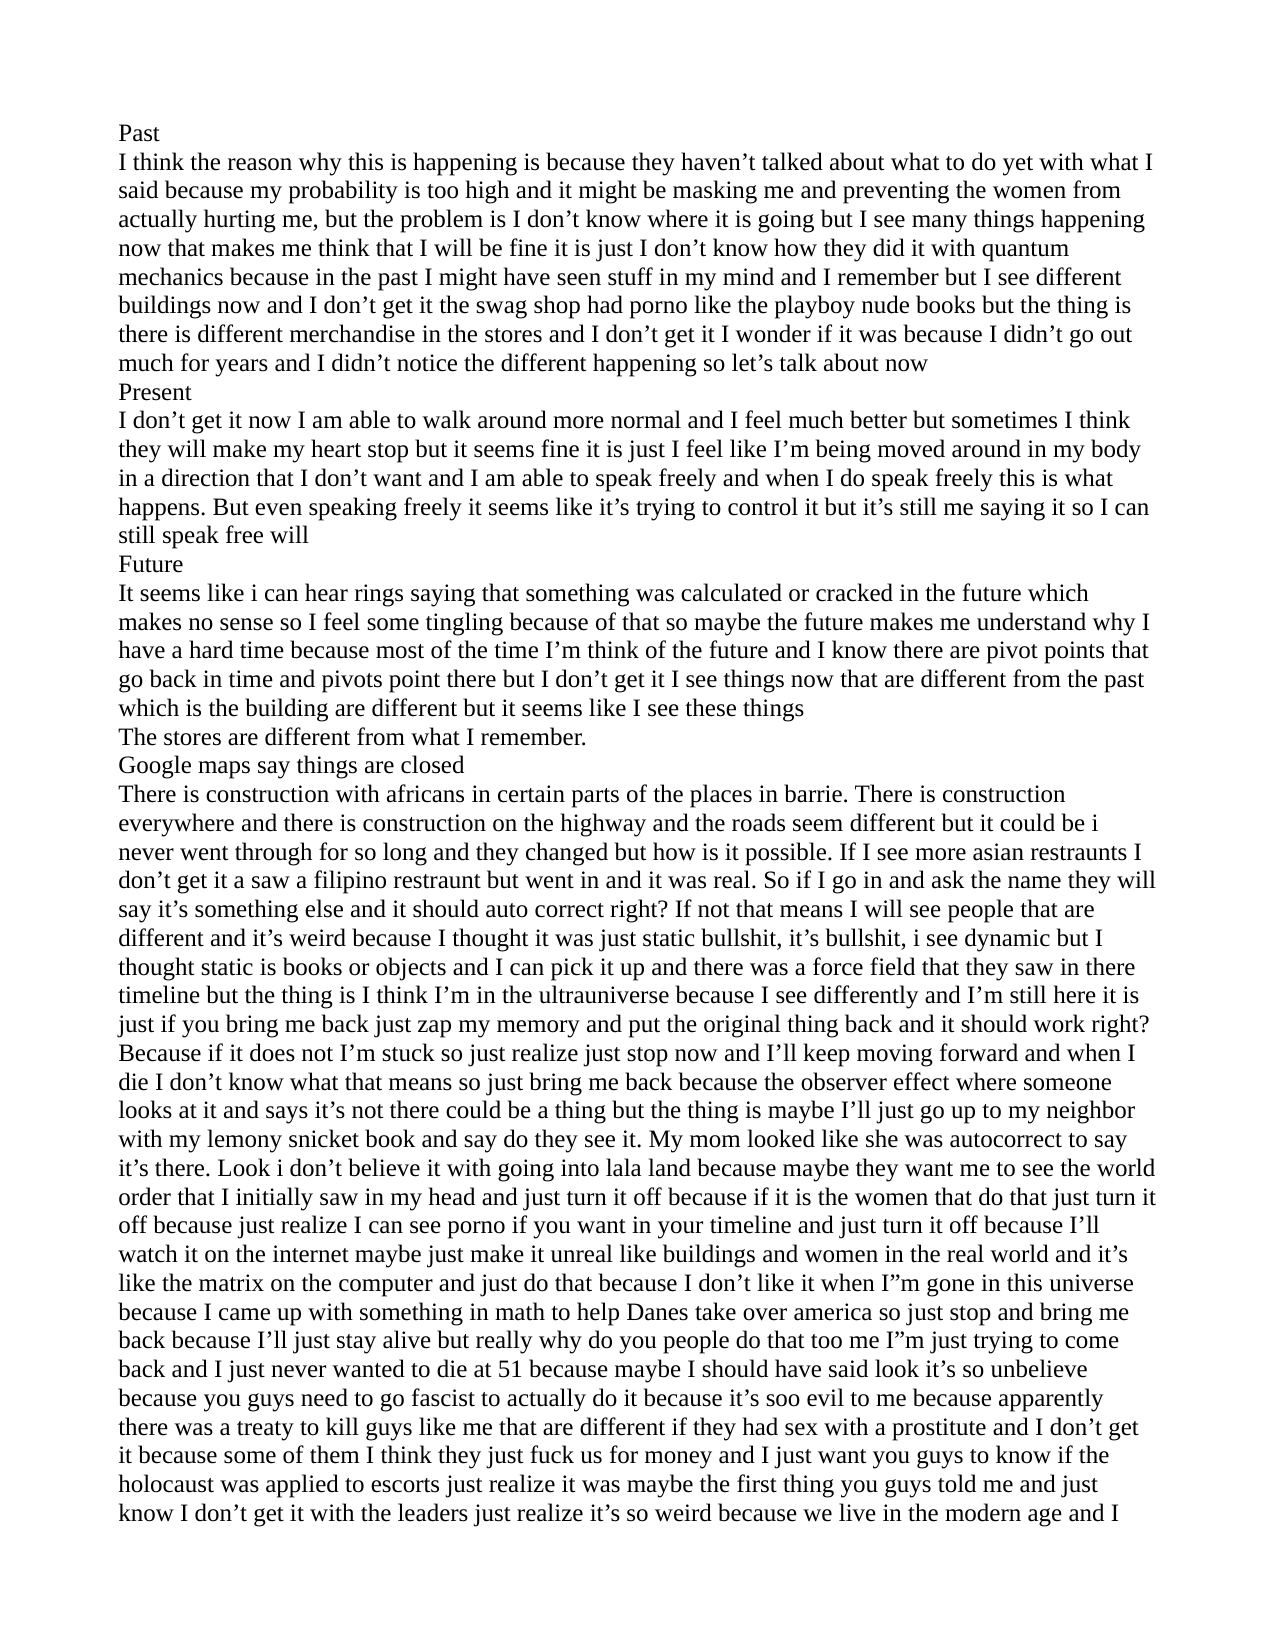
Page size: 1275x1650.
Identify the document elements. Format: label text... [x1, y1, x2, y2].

text Present [118, 377, 1157, 406]
text There is construction with africans in certain parts of the places in barrie. There is construction everywhere and there is construction on the highway and the roads seem different but it could be i never went through for so long and they changed but how is it possible. If I see more asian restraunts I don’t get it a saw a filipino restraunt but went in and it was real. So if I go in and ask the name they will say it’s something else and it should auto correct right? If not that means I will see people that are different and it’s weird because I thought it was just static bullshit, it’s bullshit, i see dynamic but I thought static is books or objects and I can pick it up and there was a force field that they saw in there timeline but the thing is I think I’m in the ultrauniverse because I see differently and I’m still here it is just if you bring me back just zap my memory and put the original thing back and it should work right? Because if it does not I’m stuck so just realize just stop now and I’ll keep moving forward and when I die I don’t know what that means so just bring me back because the observer effect where someone looks at it and says it’s not there could be a thing but the thing is maybe I’ll just go up to my neighbor with my lemony snicket book and say do they see it. My mom looked like she was autocorrect to say it’s there. Look i don’t believe it with going into lala land because maybe they want me to see the world order that I initially saw in my head and just turn it off because if it is the women that do that just turn it off because just realize I can see porno if you want in your timeline and just turn it off because I’ll watch it on the internet maybe just make it unreal like buildings and women in the real world and it’s like the matrix on the computer and just do that because I don’t like it when I”m gone in this universe because I came up with something in math to help Danes take over america so just stop and bring me back because I’ll just stay alive but really why do you people do that too me I”m just trying to come back and I just never wanted to die at 51 because maybe I should have said look it’s so unbelieve because you guys need to go fascist to actually do it because it’s soo evil to me because apparently there was a treaty to kill guys like me that are different if they had sex with a prostitute and I don’t get it because some of them I think they just fuck us for money and I just want you guys to know if the holocaust was applied to escorts just realize it was maybe the first thing you guys told me and just know I don’t get it with the leaders just realize it’s so weird because we live in the modern age and I [118, 779, 1157, 1527]
text I don’t get it now I am able to walk around more normal and I feel much better but sometimes I think they will make my heart stop but it seems fine it is just I feel like I’m being moved around in my body in a direction that I don’t want and I am able to speak freely and when I do speak freely this is what happens. But even speaking freely it seems like it’s trying to control it but it’s still me saying it so I can still speak free will [118, 406, 1157, 549]
text Future [118, 549, 1157, 578]
text The stores are different from what I remember. [118, 722, 1157, 751]
text I think the reason why this is happening is because they haven’t talked about what to do yet with what I said because my probability is too high and it might be masking me and preventing the women from actually hurting me, but the problem is I don’t know where it is going but I see many things happening now that makes me think that I will be fine it is just I don’t know how they did it with quantum mechanics because in the past I might have seen stuff in my mind and I remember but I see different buildings now and I don’t get it the swag shop had porno like the playboy nude books but the thing is there is different merchandise in the stores and I don’t get it I wonder if it was because I didn’t go out much for years and I didn’t notice the different happening so let’s talk about now [118, 147, 1157, 377]
text Past [118, 118, 1157, 147]
text Google maps say things are closed [118, 751, 1157, 779]
text It seems like i can hear rings saying that something was calculated or cracked in the future which makes no sense so I feel some tingling because of that so maybe the future makes me understand why I have a hard time because most of the time I’m think of the future and I know there are pivot points that go back in time and pivots point there but I don’t get it I see things now that are different from the past which is the building are different but it seems like I see these things [118, 578, 1157, 722]
